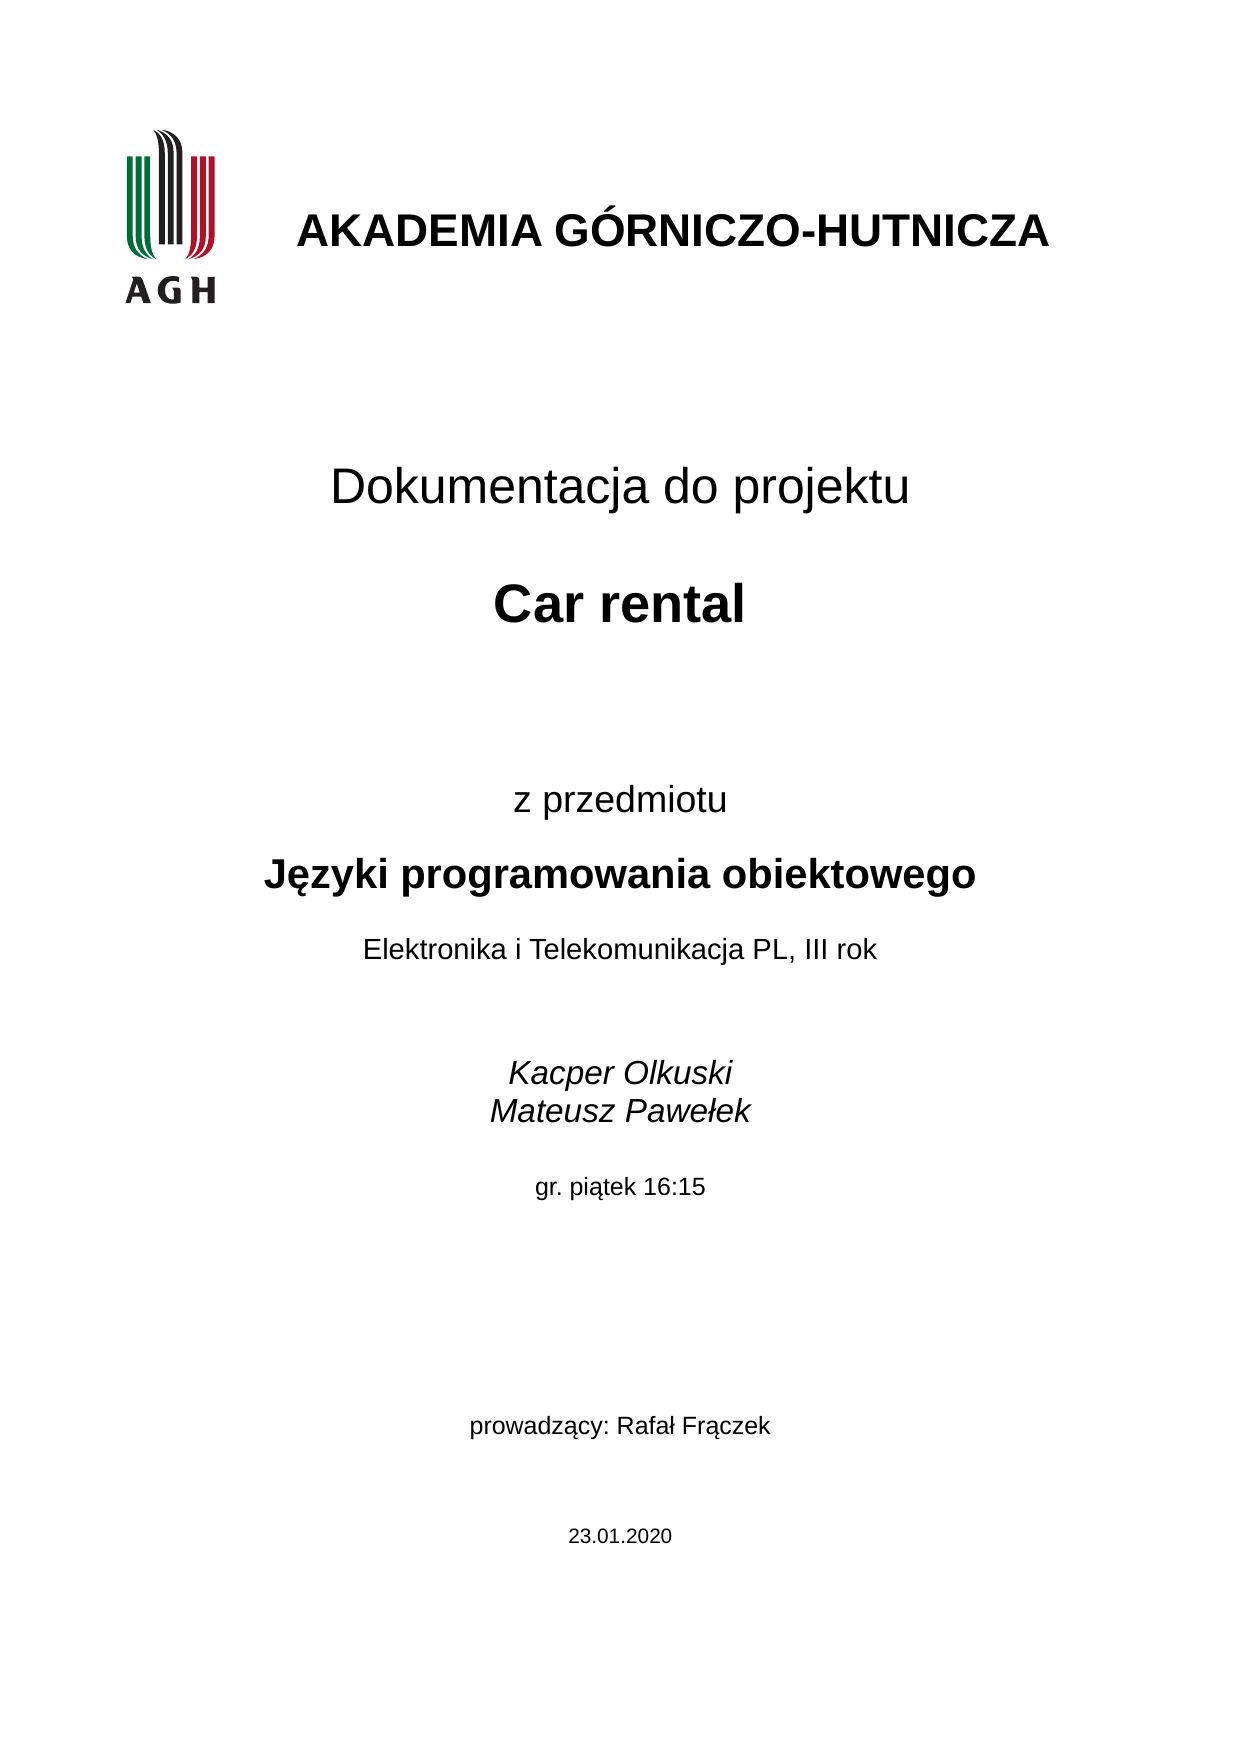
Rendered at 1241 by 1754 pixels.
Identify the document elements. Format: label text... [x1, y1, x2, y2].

text z przedmiotu [118, 777, 1122, 821]
text gr. piątek 16:15 [118, 1172, 1122, 1200]
text Elektronika i Telekomunikacja PL, III rok [118, 932, 1122, 966]
text Języki programowania obiektowego [118, 849, 1122, 897]
text Mateusz Pawełek [118, 1091, 1122, 1129]
text Dokumentacja do projektu [118, 456, 1122, 514]
text 23.01.2020 [118, 1524, 1122, 1548]
text Kacper Olkuski [118, 1053, 1122, 1091]
text Car rental [118, 571, 1122, 634]
table_header AKADEMIA GÓRNICZO-HUTNICZA [231, 118, 1117, 341]
table_header [113, 118, 231, 341]
text prowadzący: Rafał Frączek [118, 1411, 1122, 1439]
